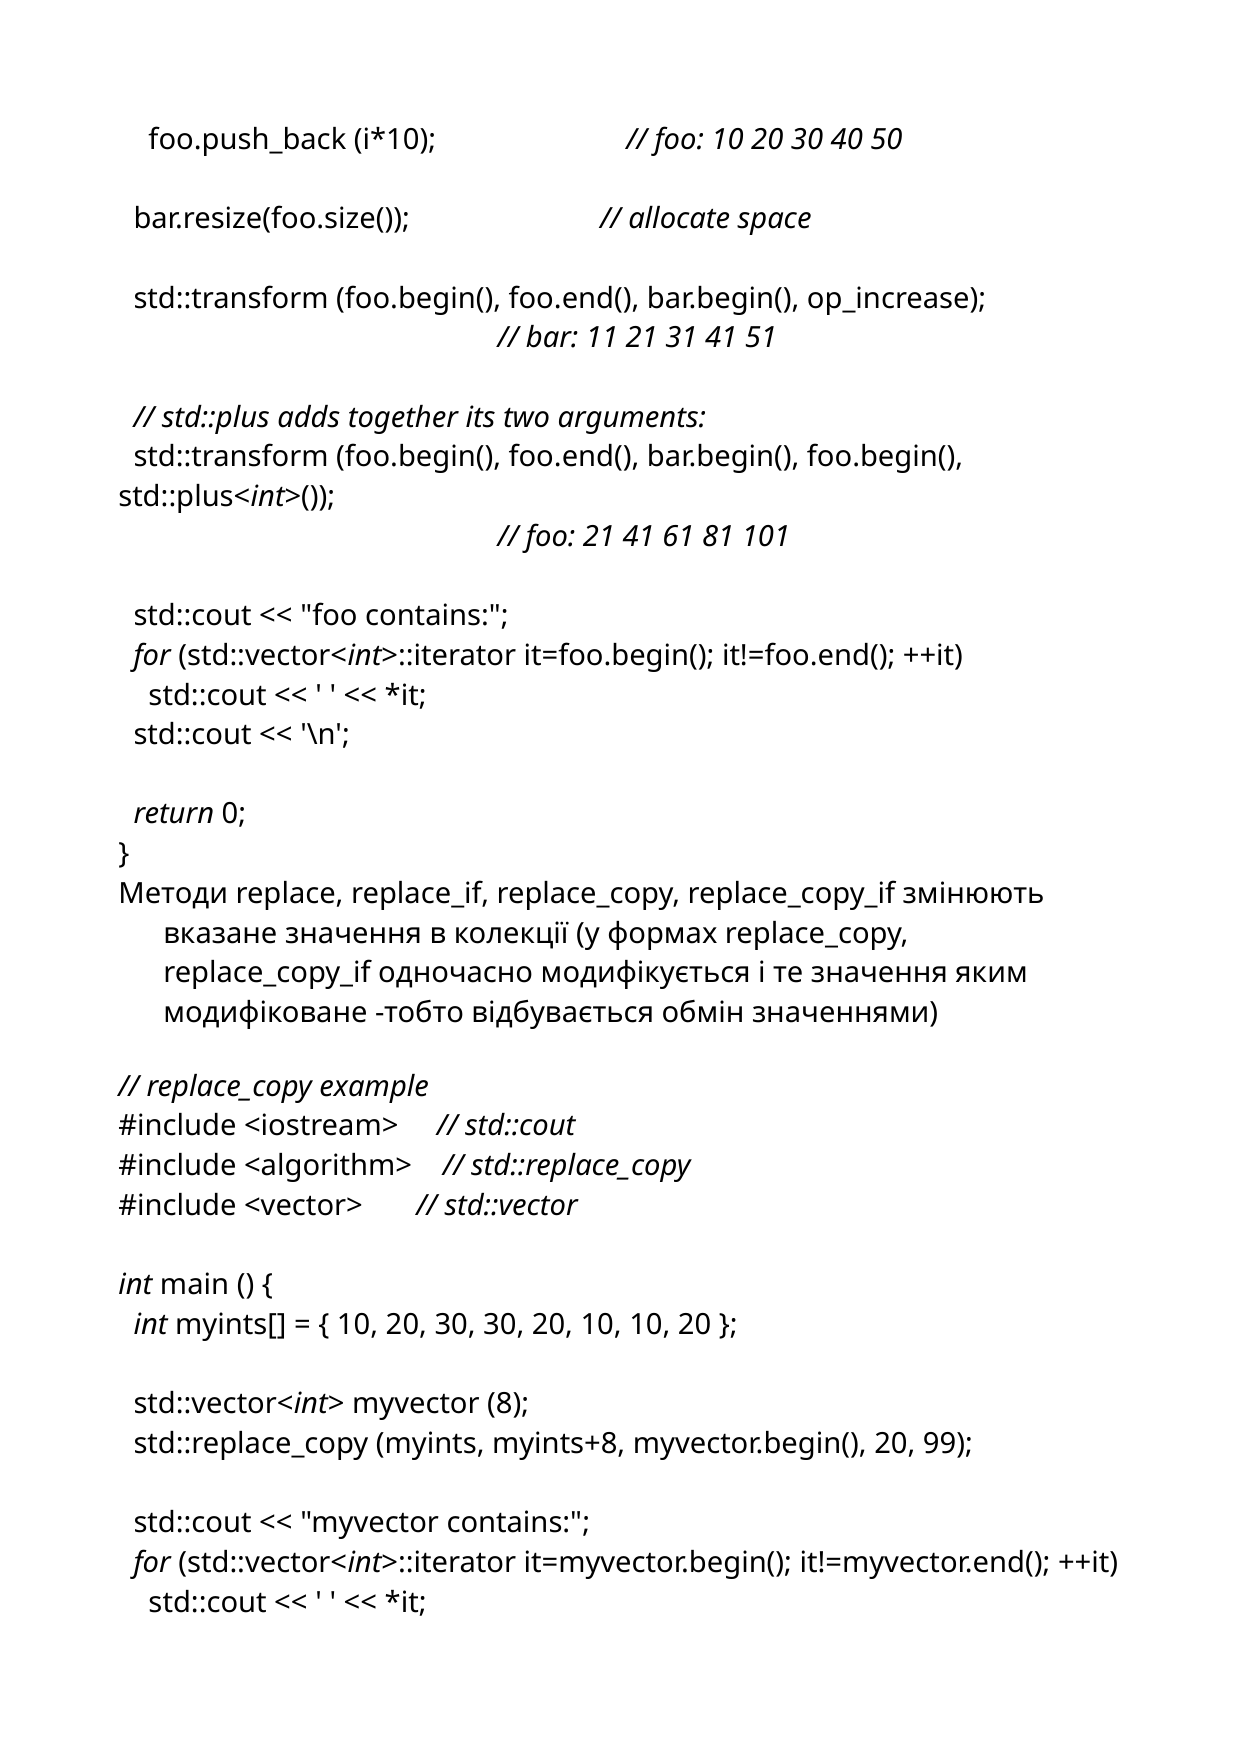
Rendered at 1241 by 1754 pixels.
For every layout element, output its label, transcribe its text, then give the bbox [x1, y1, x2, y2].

text std::cout << ' ' << *it; [118, 1581, 1122, 1621]
text #include <iostream> // std::cout [118, 1105, 1122, 1144]
text // replace_copy example [118, 1065, 1122, 1105]
text std::cout << '\n'; [118, 713, 1122, 753]
text std::cout << "myvector contains:"; [118, 1502, 1122, 1541]
text std::transform (foo.begin(), foo.end(), bar.begin(), foo.begin(), std::plus<int>()); [118, 436, 1122, 515]
text std::transform (foo.begin(), foo.end(), bar.begin(), op_increase); [118, 277, 1122, 317]
text std::replace_copy (myints, myints+8, myvector.begin(), 20, 99); [118, 1422, 1122, 1462]
text #include <vector> // std::vector [118, 1184, 1122, 1224]
text } [118, 832, 1122, 872]
text // std::plus adds together its two arguments: [118, 396, 1122, 436]
text std::vector<int> myvector (8); [118, 1382, 1122, 1422]
text // bar: 11 21 31 41 51 [118, 317, 1122, 356]
subtitle Методи replace, replace_if, replace_copy, replace_copy_if змінюють вказане значення в колекції (у формах replace_copy, replace_copy_if одночасно модифікується і те значення яким модифіковане -тобто відбувається обмін значеннями) [118, 872, 1122, 1031]
text for (std::vector<int>::iterator it=myvector.begin(); it!=myvector.end(); ++it) [118, 1541, 1122, 1581]
text foo.push_back (i*10); // foo: 10 20 30 40 50 [118, 118, 1122, 158]
text for (std::vector<int>::iterator it=foo.begin(); it!=foo.end(); ++it) [118, 634, 1122, 674]
text // foo: 21 41 61 81 101 [118, 515, 1122, 555]
text return 0; [118, 793, 1122, 832]
text #include <algorithm> // std::replace_copy [118, 1144, 1122, 1184]
text int myints[] = { 10, 20, 30, 30, 20, 10, 10, 20 }; [118, 1303, 1122, 1343]
text std::cout << ' ' << *it; [118, 674, 1122, 713]
text bar.resize(foo.size()); // allocate space [118, 197, 1122, 237]
text int main () { [118, 1263, 1122, 1303]
text std::cout << "foo contains:"; [118, 594, 1122, 634]
